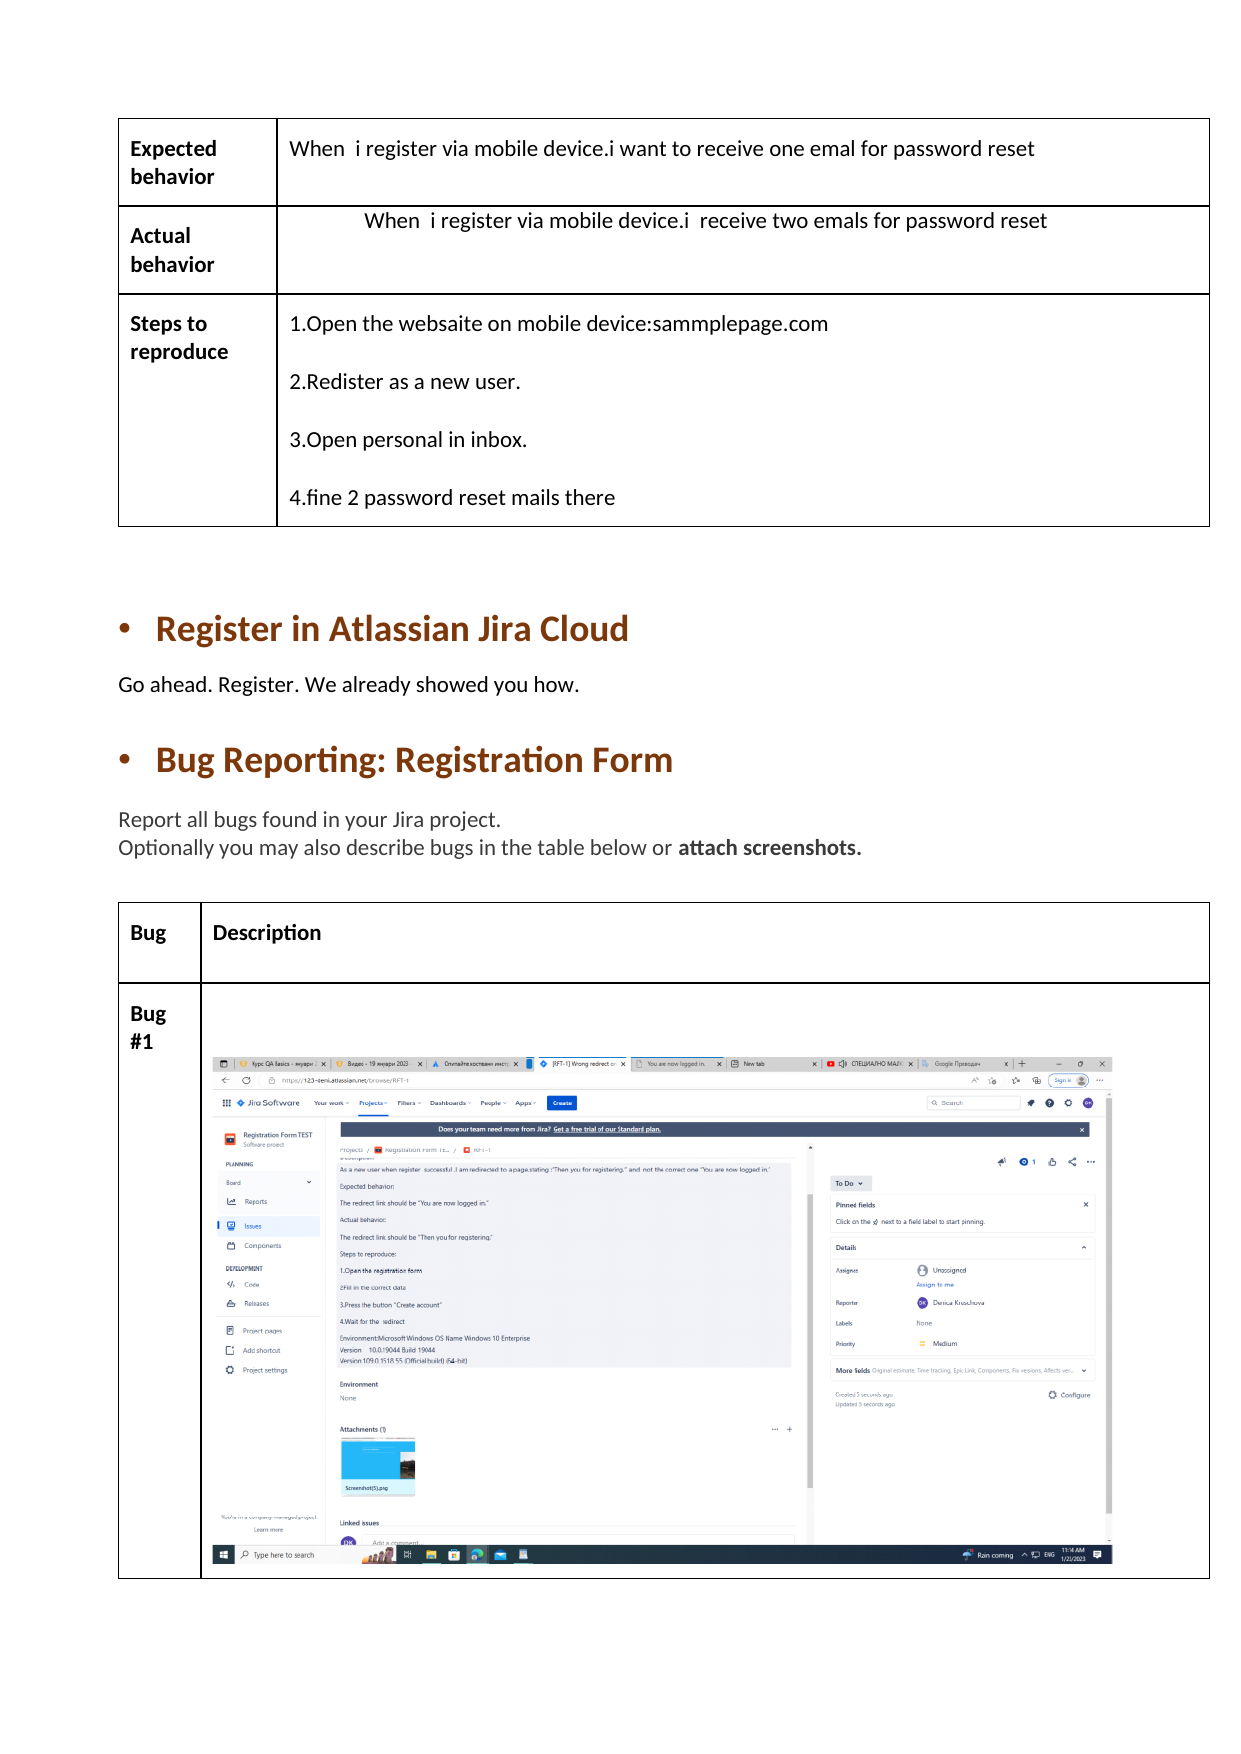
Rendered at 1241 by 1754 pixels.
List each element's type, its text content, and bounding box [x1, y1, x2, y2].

table_cell Bug #1 [119, 984, 200, 1578]
text Report all bugs found in your Jira project. Optionally you may also describe bugs in the table below or attach screenshots. [118, 805, 1122, 889]
table_cell 1.Open the websaite on mobile device:sammplepage.com 2.Redister as a new user. 3.Open personal in inbox. 4.fine 2 password reset mails there [278, 295, 1209, 526]
table_cell Steps to reproduce [119, 295, 276, 526]
list Bug Reporting: Registration Form [118, 736, 1122, 782]
table_header Description [202, 903, 1209, 982]
table_cell Expected behavior [119, 119, 276, 205]
text Go ahead. Register. We already showed you how. [118, 671, 1122, 698]
table_header Bug [119, 903, 200, 982]
table_cell When i register via mobile device.i want to receive one emal for password reset [278, 119, 1209, 205]
list Register in Atlassian Jira Cloud [118, 605, 1122, 651]
table_cell Actual behavior [119, 207, 276, 293]
table_cell When i register via mobile device.i receive two emals for password reset [278, 207, 1209, 293]
table_cell [202, 984, 1209, 1578]
